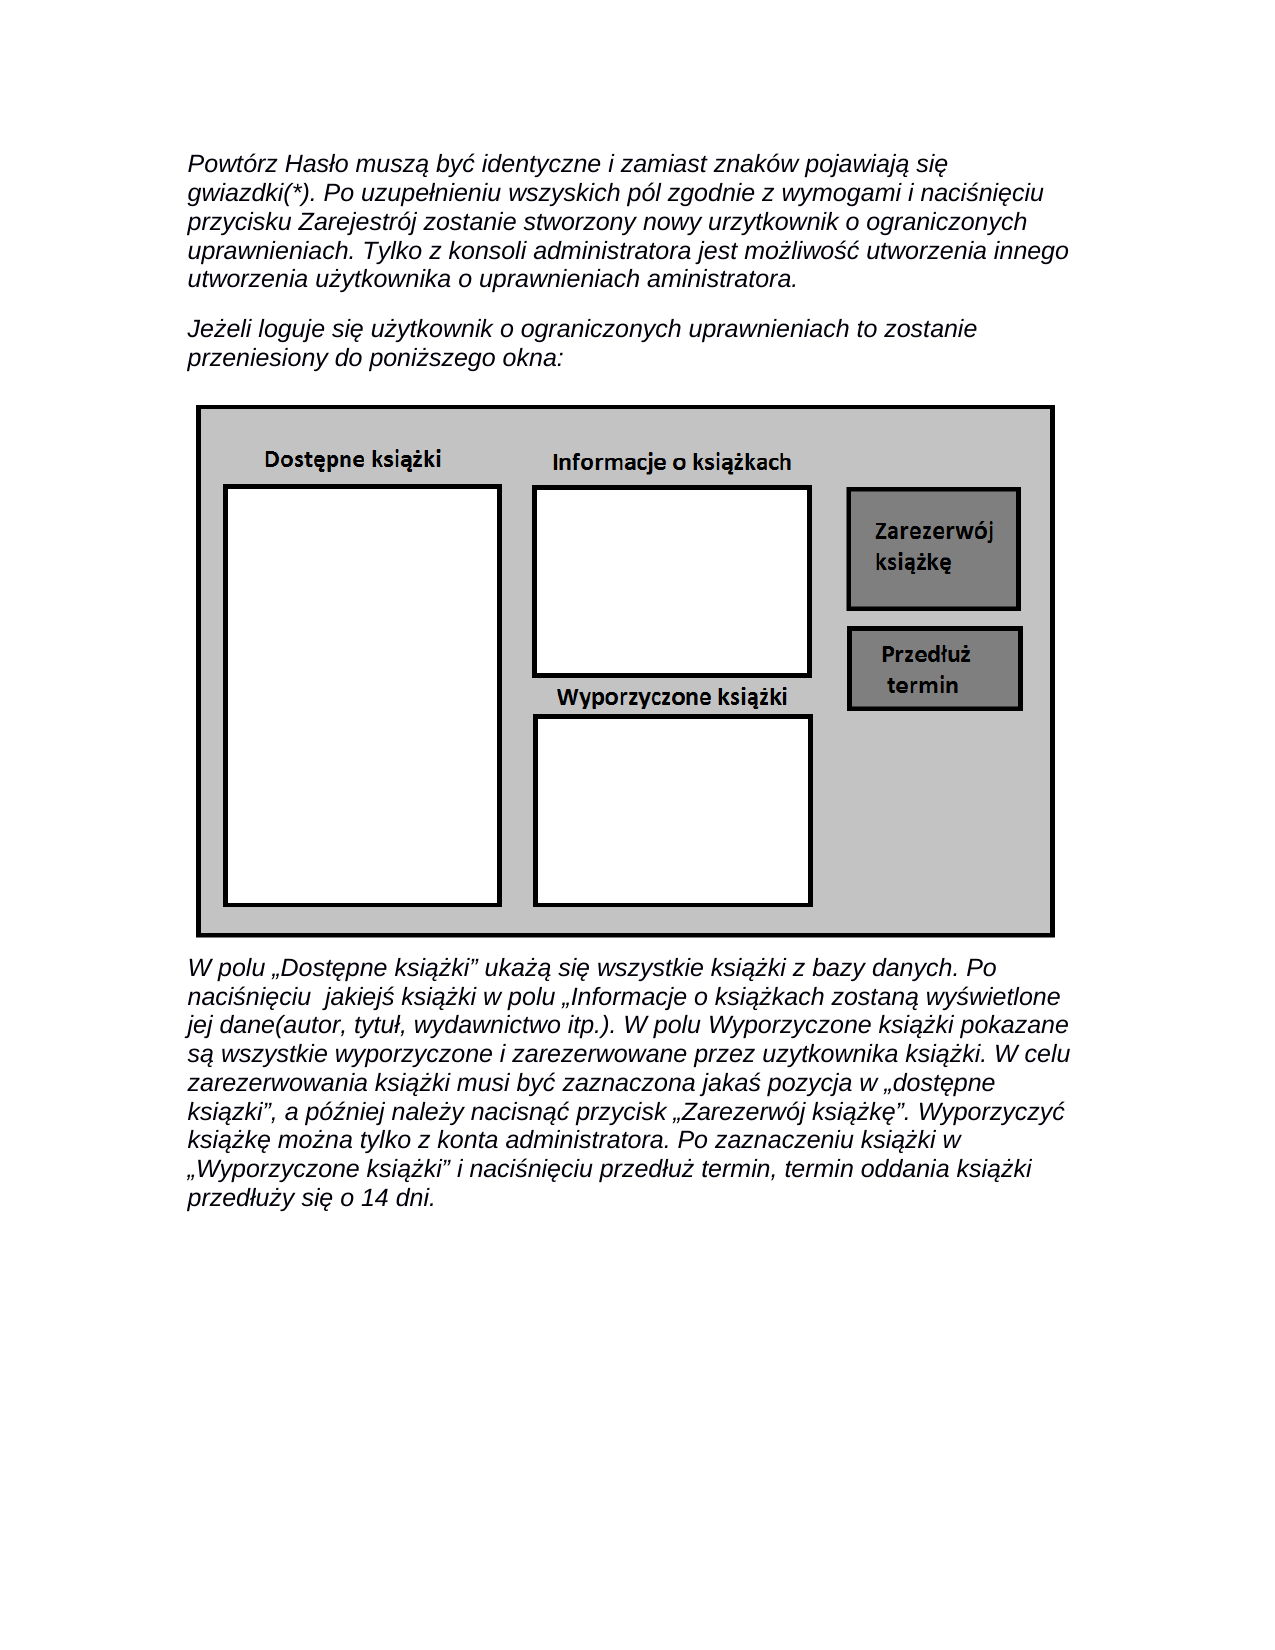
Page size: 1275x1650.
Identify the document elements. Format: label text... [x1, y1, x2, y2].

picture [187, 392, 1088, 954]
text Powtórz Hasło muszą być identyczne i zamiast znaków pojawiają się gwiazdki(*). Po uzupełnieniu wszyskich pól zgodnie z wymogami i naciśnięciu przycisku Zarejestrój zostanie stworzony nowy urzytkownik o ograniczonych uprawnieniach. Tylko z konsoli administratora jest możliwość utworzenia innego utworzenia użytkownika o uprawnieniach aministratora. [187, 150, 1087, 294]
text W polu „Dostępne książki” ukażą się wszystkie książki z bazy danych. Po naciśnięciu jakiejś książki w polu „Informacje o książkach zostaną wyświetlone jej dane(autor, tytuł, wydawnictwo itp.). W polu Wyporzyczone książki pokazane są wszystkie wyporzyczone i zarezerwowane przez uzytkownika książki. W celu zarezerwowania książki musi być zaznaczona jakaś pozycja w „dostępne ksiązki”, a później należy nacisnąć przycisk „Zarezerwój książkę”. Wyporzyczyć książkę można tylko z konta administratora. Po zaznaczeniu książki w „Wyporzyczone książki” i naciśnięciu przedłuż termin, termin oddania książki przedłuży się o 14 dni. [187, 954, 1087, 1212]
text Jeżeli loguje się użytkownik o ograniczonych uprawnieniach to zostanie przeniesiony do poniższego okna: [187, 314, 1087, 372]
